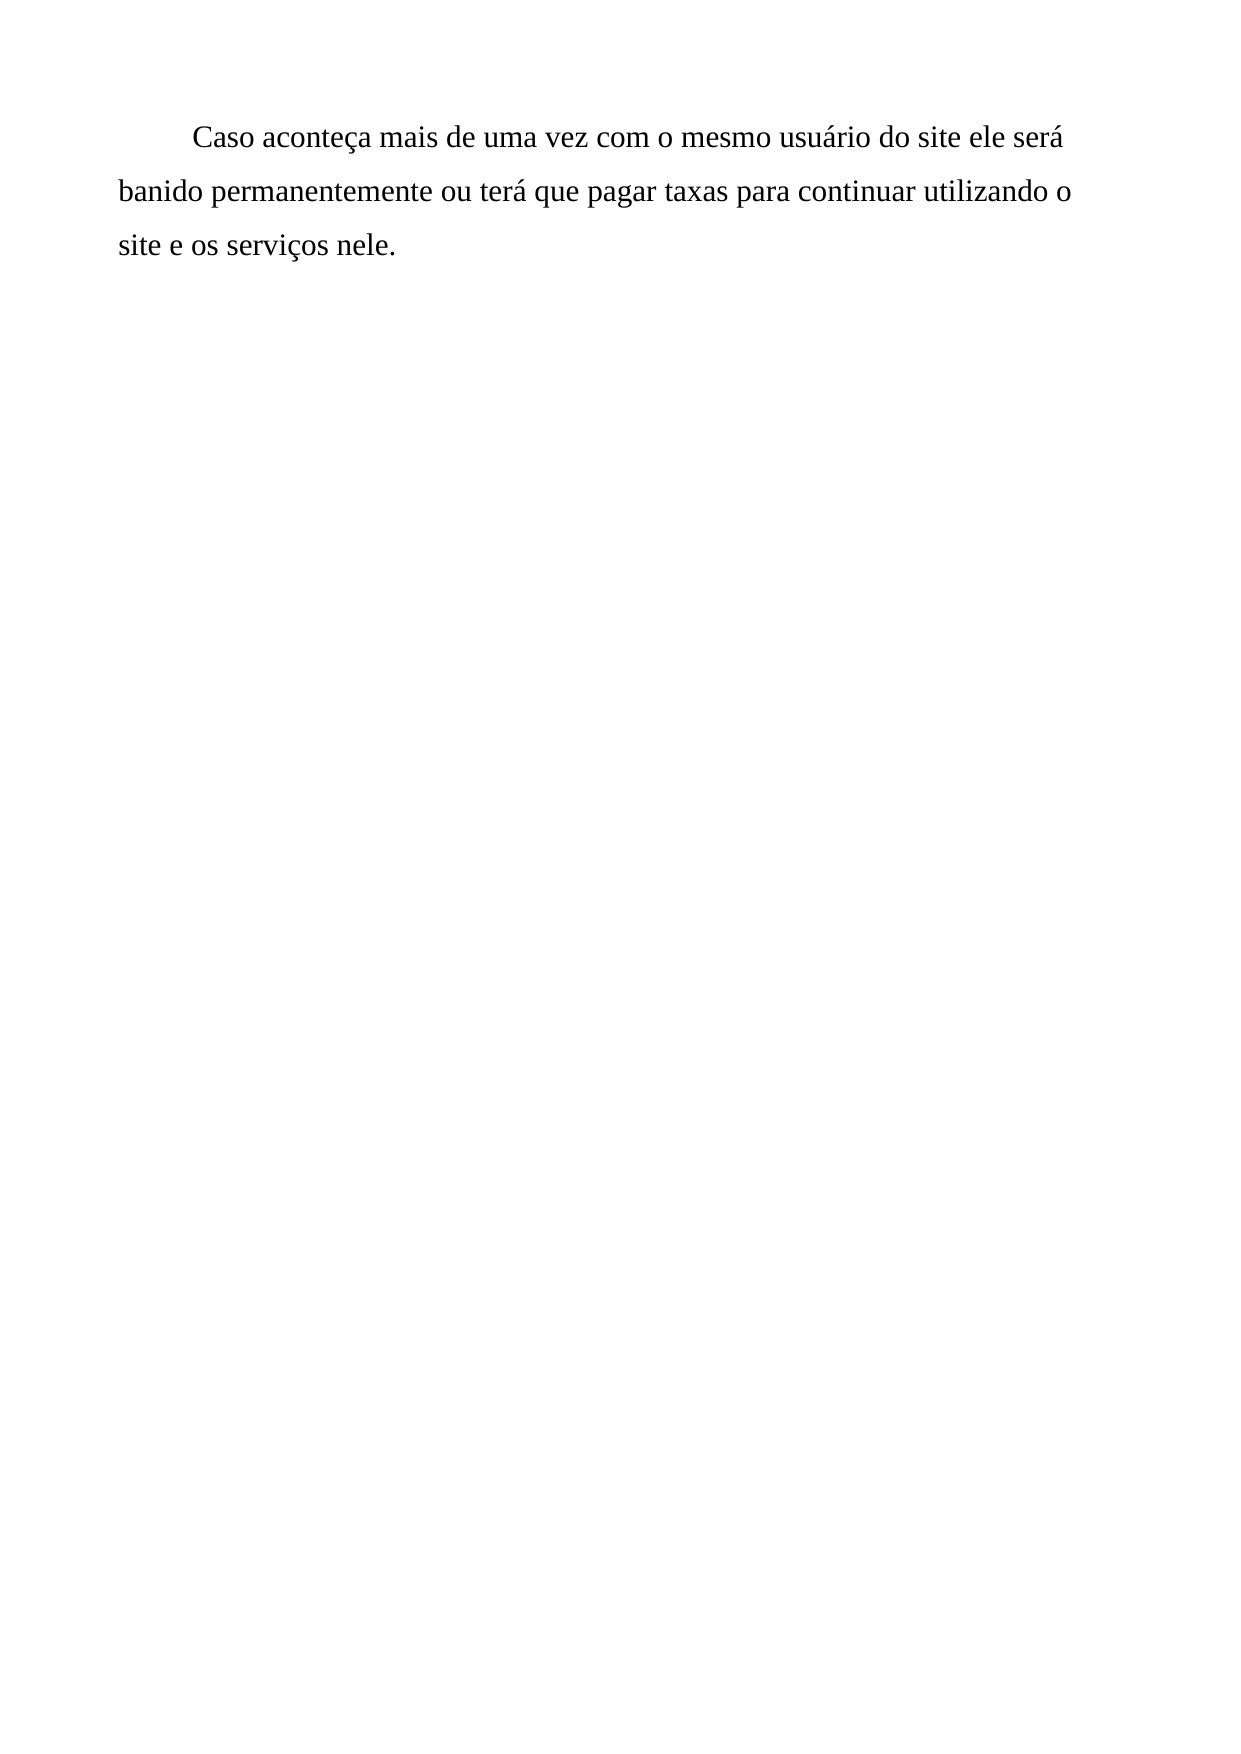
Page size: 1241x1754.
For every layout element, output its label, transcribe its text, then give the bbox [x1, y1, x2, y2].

text Caso aconteça mais de uma vez com o mesmo usuário do site ele será banido permanentemente ou terá que pagar taxas para continuar utilizando o site e os serviços nele. [118, 118, 1122, 262]
